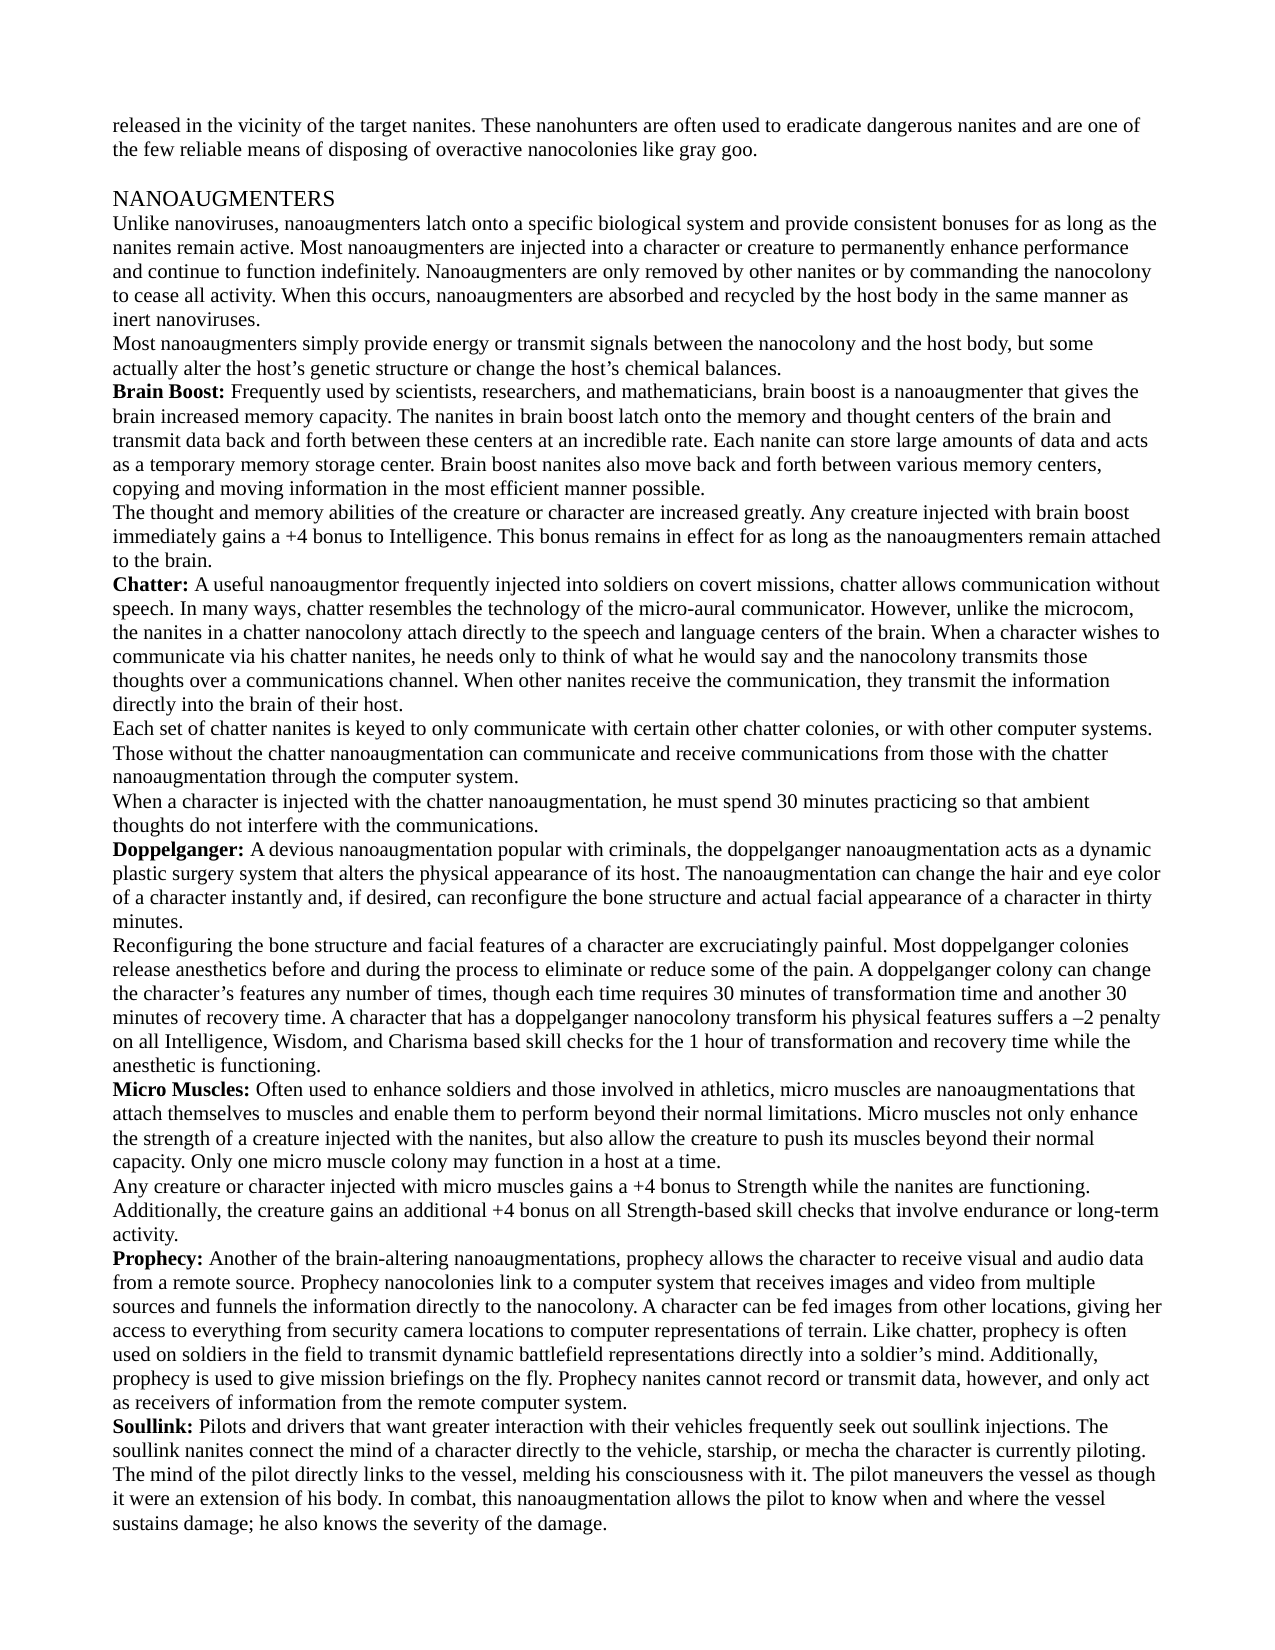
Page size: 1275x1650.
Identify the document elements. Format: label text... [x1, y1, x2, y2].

text Unlike nanoviruses, nanoaugmenters latch onto a specific biological system and provide consistent bonuses for as long as the nanites remain active. Most nanoaugmenters are injected into a character or creature to permanently enhance performance and continue to function indefinitely. Nanoaugmenters are only removed by other nanites or by commanding the nanocolony to cease all activity. When this occurs, nanoaugmenters are absorbed and recycled by the host body in the same manner as inert nanoviruses. [112, 211, 1162, 331]
text Prophecy: Another of the brain-altering nanoaugmentations, prophecy allows the character to receive visual and audio data from a remote source. Prophecy nanocolonies link to a computer system that receives images and video from multiple sources and funnels the information directly to the nanocolony. A character can be fed images from other locations, giving her access to everything from security camera locations to computer representations of terrain. Like chatter, prophecy is often used on soldiers in the field to transmit dynamic battlefield representations directly into a soldier’s mind. Additionally, prophecy is used to give mission briefings on the fly. Prophecy nanites cannot record or transmit data, however, and only act as receivers of information from the remote computer system. [112, 1246, 1162, 1414]
text Soullink: Pilots and drivers that want greater interaction with their vehicles frequently seek out soullink injections. The soullink nanites connect the mind of a character directly to the vehicle, starship, or mecha the character is currently piloting. The mind of the pilot directly links to the vessel, melding his consciousness with it. The pilot maneuvers the vessel as though it were an extension of his body. In combat, this nanoaugmentation allows the pilot to know when and where the vessel sustains damage; he also knows the severity of the damage. [112, 1414, 1162, 1534]
text Any creature or character injected with micro muscles gains a +4 bonus to Strength while the nanites are functioning. Additionally, the creature gains an additional +4 bonus on all Strength-based skill checks that involve endurance or long-term activity. [112, 1173, 1162, 1246]
text When a character is injected with the chatter nanoaugmentation, he must spend 30 minutes practicing so that ambient thoughts do not interfere with the communications. [112, 788, 1162, 837]
text released in the vicinity of the target nanites. These nanohunters are often used to eradicate dangerous nanites and are one of the few reliable means of disposing of overactive nanocolonies like gray goo. [112, 112, 1162, 161]
text The thought and memory abilities of the creature or character are increased greatly. Any creature injected with brain boost immediately gains a +4 bonus to Intelligence. This bonus remains in effect for as long as the nanoaugmenters remain attached to the brain. [112, 500, 1162, 572]
text Chatter: A useful nanoaugmentor frequently injected into soldiers on covert missions, chatter allows communication without speech. In many ways, chatter resembles the technology of the micro-aural communicator. However, unlike the microcom, the nanites in a chatter nanocolony attach directly to the speech and language centers of the brain. When a character wishes to communicate via his chatter nanites, he needs only to think of what he would say and the nanocolony transmits those thoughts over a communications channel. When other nanites receive the communication, they transmit the information directly into the brain of their host. [112, 572, 1162, 716]
text NANOAUGMENTERS [112, 185, 1162, 211]
text Doppelganger: A devious nanoaugmentation popular with criminals, the doppelganger nanoaugmentation acts as a dynamic plastic surgery system that alters the physical appearance of its host. The nanoaugmentation can change the hair and eye color of a character instantly and, if desired, can reconfigure the bone structure and actual facial appearance of a character in thirty minutes. [112, 837, 1162, 933]
text Reconfiguring the bone structure and facial features of a character are excruciatingly painful. Most doppelganger colonies release anesthetics before and during the process to eliminate or reduce some of the pain. A doppelganger colony can change the character’s features any number of times, though each time requires 30 minutes of transformation time and another 30 minutes of recovery time. A character that has a doppelganger nanocolony transform his physical features suffers a –2 penalty on all Intelligence, Wisdom, and Charisma based skill checks for the 1 hour of transformation and recovery time while the anesthetic is functioning. [112, 933, 1162, 1077]
text Most nanoaugmenters simply provide energy or transmit signals between the nanocolony and the host body, but some actually alter the host’s genetic structure or change the host’s chemical balances. [112, 331, 1162, 379]
text Micro Muscles: Often used to enhance soldiers and those involved in athletics, micro muscles are nanoaugmentations that attach themselves to muscles and enable them to perform beyond their normal limitations. Micro muscles not only enhance the strength of a creature injected with the nanites, but also allow the creature to push its muscles beyond their normal capacity. Only one micro muscle colony may function in a host at a time. [112, 1077, 1162, 1173]
text Each set of chatter nanites is keyed to only communicate with certain other chatter colonies, or with other computer systems. Those without the chatter nanoaugmentation can communicate and receive communications from those with the chatter nanoaugmentation through the computer system. [112, 716, 1162, 788]
text Brain Boost: Frequently used by scientists, researchers, and mathematicians, brain boost is a nanoaugmenter that gives the brain increased memory capacity. The nanites in brain boost latch onto the memory and thought centers of the brain and transmit data back and forth between these centers at an incredible rate. Each nanite can store large amounts of data and acts as a temporary memory storage center. Brain boost nanites also move back and forth between various memory centers, copying and moving information in the most efficient manner possible. [112, 379, 1162, 500]
